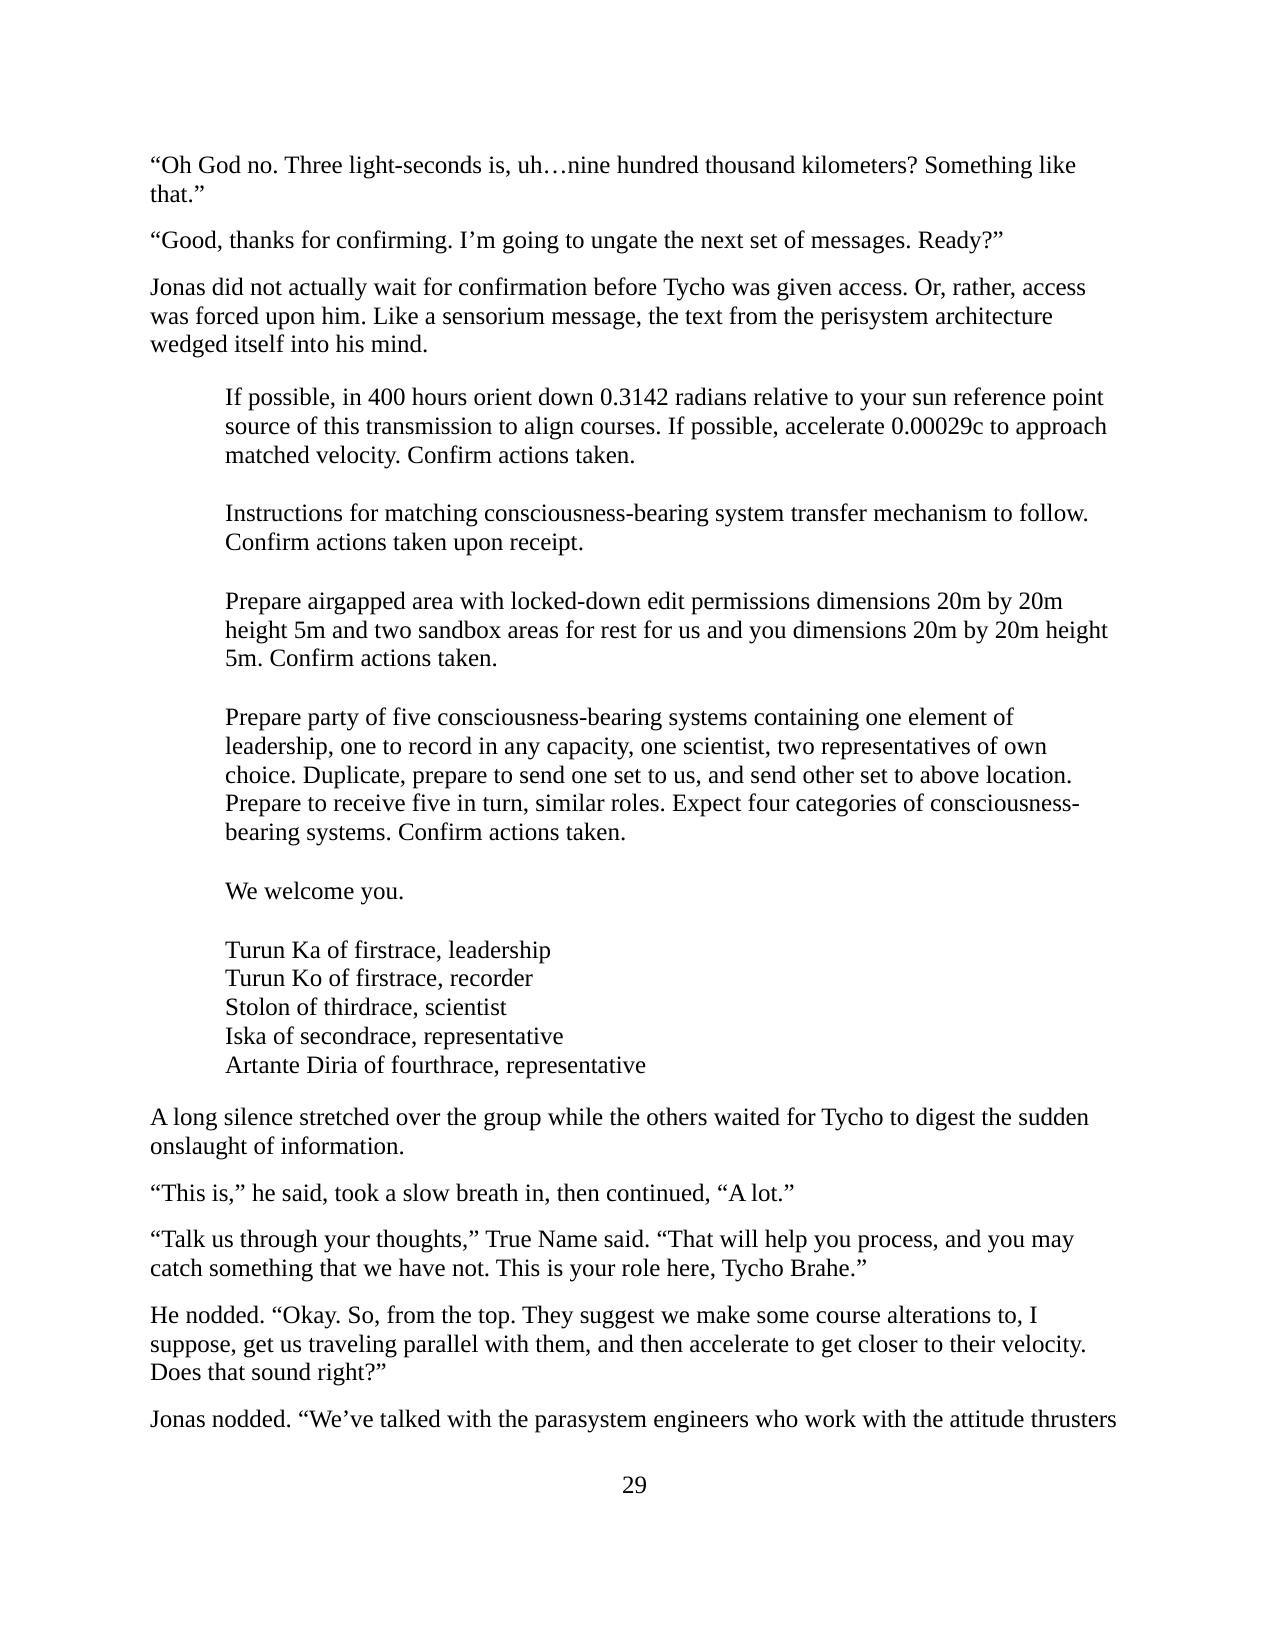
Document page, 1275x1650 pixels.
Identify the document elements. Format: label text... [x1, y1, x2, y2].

text Jonas did not actually wait for confirmation before Tycho was given access. Or, rather, access was forced upon him. Like a sensorium message, the text from the perisystem architecture wedged itself into his mind. [150, 272, 1125, 358]
text Instructions for matching consciousness-bearing system transfer mechanism to follow. Confirm actions taken upon receipt. [225, 498, 1125, 556]
text If possible, in 400 hours orient down 0.3142 radians relative to your sun reference point source of this transmission to align courses. If possible, accelerate 0.00029c to approach matched velocity. Confirm actions taken. [225, 382, 1125, 468]
text “This is,” he said, took a slow breath in, then continued, “A lot.” [150, 1178, 1125, 1207]
text Turun Ka of firstrace, leadership Turun Ko of firstrace, recorder Stolon of thirdrace, scientist Iska of secondrace, representative Artante Diria of fourthrace, representative [225, 935, 1125, 1078]
text We welcome you. [225, 876, 1125, 905]
text “Talk us through your thoughts,” True Name said. “That will help you process, and you may catch something that we have not. This is your role here, Tycho Brahe.” [150, 1224, 1125, 1282]
text Prepare airgapped area with locked-down edit permissions dimensions 20m by 20m height 5m and two sandbox areas for rest for us and you dimensions 20m by 20m height 5m. Confirm actions taken. [225, 586, 1125, 672]
text He nodded. “Okay. So, from the top. They suggest we make some course alterations to, I suppose, get us traveling parallel with them, and then accelerate to get closer to their velocity. Does that sound right?” [150, 1300, 1125, 1386]
text Jonas nodded. “We’ve talked with the parasystem engineers who work with the attitude thrusters [150, 1404, 1125, 1433]
text “Oh God no. Three light-seconds is, uh…nine hundred thousand kilometers? Something like that.” [150, 150, 1125, 207]
text Prepare party of five consciousness-bearing systems containing one element of leadership, one to record in any capacity, one scientist, two representatives of own choice. Duplicate, prepare to send one set to us, and send other set to above location. Prepare to receive five in turn, similar roles. Expect four categories of consciousness-bearing systems. Confirm actions taken. [225, 702, 1125, 846]
text “Good, thanks for confirming. I’m going to ungate the next set of messages. Ready?” [150, 225, 1125, 254]
text A long silence stretched over the group while the others waited for Tycho to digest the sudden onslaught of information. [150, 1102, 1125, 1160]
